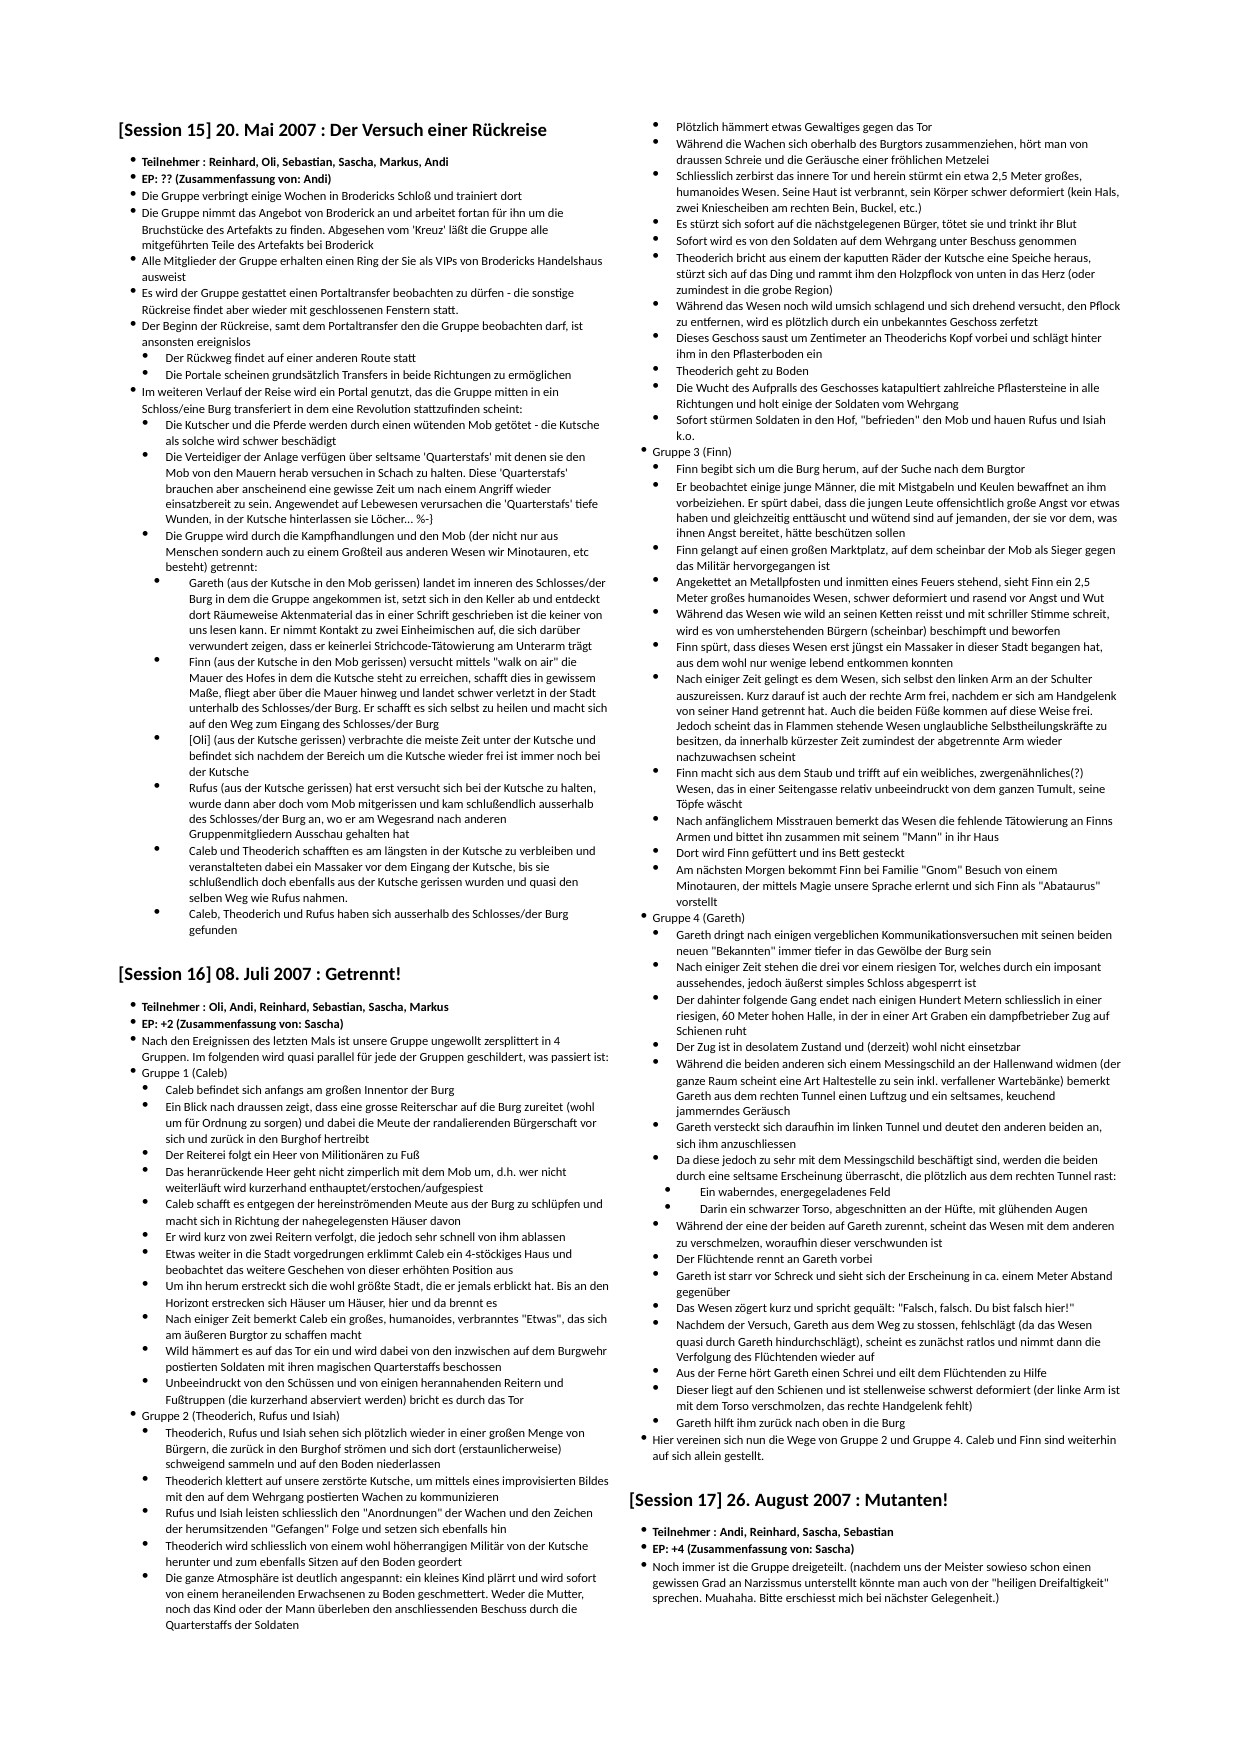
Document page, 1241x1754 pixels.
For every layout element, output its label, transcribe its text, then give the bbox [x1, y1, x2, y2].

list Gareth hilft ihm zurück nach oben in die Burg [652, 1414, 1122, 1431]
list Caleb und Theoderich schafften es am längsten in der Kutsche zu verbleiben und veranstalteten dabei ein Massaker vor dem Eingang der Kutsche, bis sie schlußendlich doch ebenfalls aus der Kutsche gerissen wurden und quasi den selben Weg wie Rufus nahmen. [153, 842, 611, 905]
list Theoderich geht zu Boden [652, 362, 1122, 379]
list Die Gruppe wird durch die Kampfhandlungen und den Mob (der nicht nur aus Menschen sondern auch zu einem Großteil aus anderen Wesen wir Minotauren, etc besteht) getrennt: [142, 527, 611, 575]
subtitle [Session 16] 08. Juli 2007 : Getrennt! [118, 962, 611, 985]
list Sofort stürmen Soldaten in den Hof, "befrieden" den Mob und hauen Rufus und Isiah k.o. [652, 411, 1122, 444]
list Gruppe 4 (Gareth) [641, 909, 1122, 926]
list Während der eine der beiden auf Gareth zurennt, scheint das Wesen mit dem anderen zu verschmelzen, woraufhin dieser verschwunden ist [652, 1218, 1122, 1250]
list Ein Blick nach draussen zeigt, dass eine grosse Reiterschar auf die Burg zureitet (wohl um für Ordnung zu sorgen) und dabei die Meute der randalierenden Bürgerschaft vor sich und zurück in den Burghof hertreibt [142, 1099, 611, 1146]
list Gareth versteckt sich daraufhin im linken Tunnel und deutet den anderen beiden an, sich ihm anzuschliessen [652, 1119, 1122, 1151]
subtitle EP: ?? (Zusammenfassung von: Andi) [130, 171, 611, 188]
list Die ganze Atmosphäre ist deutlich angespannt: ein kleines Kind plärrt und wird sofort von einem heraneilenden Erwachsenen zu Boden geschmettert. Weder die Mutter, noch das Kind oder der Mann überleben den anschliessenden Beschuss durch die Quarterstaffs der Soldaten [142, 1569, 611, 1632]
list Rufus (aus der Kutsche gerissen) hat erst versucht sich bei der Kutsche zu halten, wurde dann aber doch vom Mob mitgerissen und kam schlußendlich ausserhalb des Schlosses/der Burg an, wo er am Wegesrand nach anderen Gruppenmitgliedern Ausschau gehalten hat [153, 779, 611, 842]
list Plötzlich hämmert etwas Gewaltiges gegen das Tor [652, 118, 1122, 135]
list Es wird der Gruppe gestattet einen Portaltransfer beobachten zu dürfen - die sonstige Rückreise findet aber wieder mit geschlossenen Fenstern statt. [130, 285, 611, 317]
list Die Verteidiger der Anlage verfügen über seltsame 'Quarterstafs' mit denen sie den Mob von den Mauern herab versuchen in Schach zu halten. Diese 'Quarterstafs' brauchen aber anscheinend eine gewisse Zeit um nach einem Angriff wieder einsatzbereit zu sein. Angewendet auf Lebewesen verursachen die 'Quarterstafs' tiefe Wunden, in der Kutsche hinterlassen sie Löcher... %-} [142, 449, 611, 527]
list Aus der Ferne hört Gareth einen Schrei und eilt dem Flüchtenden zu Hilfe [652, 1364, 1122, 1382]
list Nach einiger Zeit stehen die drei vor einem riesigen Tor, welches durch ein imposant aussehendes, jedoch äußerst simples Schloss abgesperrt ist [652, 959, 1122, 991]
list Gruppe 3 (Finn) [641, 444, 1122, 461]
list Das Wesen zögert kurz und spricht gequält: "Falsch, falsch. Du bist falsch hier!" [652, 1300, 1122, 1317]
list Während die beiden anderen sich einem Messingschild an der Hallenwand widmen (der ganze Raum scheint eine Art Haltestelle zu sein inkl. verfallener Wartebänke) bemerkt Gareth aus dem rechten Tunnel einen Luftzug und ein seltsames, keuchend jammerndes Geräusch [652, 1056, 1122, 1119]
list Das heranrückende Heer geht nicht zimperlich mit dem Mob um, d.h. wer nicht weiterläuft wird kurzerhand enthauptet/erstochen/aufgespiest [142, 1163, 611, 1196]
list Schliesslich zerbirst das innere Tor und herein stürmt ein etwa 2,5 Meter großes, humanoides Wesen. Seine Haut ist verbrannt, sein Körper schwer deformiert (kein Hals, zwei Kniescheiben am rechten Bein, Buckel, etc.) [652, 168, 1122, 215]
list Etwas weiter in die Stadt vorgedrungen erklimmt Caleb ein 4-stöckiges Haus und beobachtet das weitere Geschehen von dieser erhöhten Position aus [142, 1245, 611, 1278]
list Da diese jedoch zu sehr mit dem Messingschild beschäftigt sind, werden die beiden durch eine seltsame Erscheinung überrascht, die plötzlich aus dem rechten Tunnel rast: [652, 1151, 1122, 1184]
list Theoderich klettert auf unsere zerstörte Kutsche, um mittels eines improvisierten Bildes mit den auf dem Wehrgang postierten Wachen zu kommunizieren [142, 1472, 611, 1504]
list Nach einiger Zeit gelingt es dem Wesen, sich selbst den linken Arm an der Schulter auszureissen. Kurz darauf ist auch der rechte Arm frei, nachdem er sich am Handgelenk von seiner Hand getrennt hat. Auch die beiden Füße kommen auf diese Weise frei. Jedoch scheint das in Flammen stehende Wesen unglaubliche Selbstheilungskräfte zu besitzen, da innerhalb kürzester Zeit zumindest der abgetrennte Arm wieder nachzuwachsen scheint [652, 671, 1122, 764]
list Unbeeindruckt von den Schüssen und von einigen herannahenden Reitern und Fußtruppen (die kurzerhand abserviert werden) bricht es durch das Tor [142, 1375, 611, 1407]
subtitle Teilnehmer : Andi, Reinhard, Sascha, Sebastian [641, 1524, 1122, 1541]
list Die Portale scheinen grundsätzlich Transfers in beide Richtungen zu ermöglichen [142, 367, 611, 384]
list Caleb schafft es entgegen der hereinströmenden Meute aus der Burg zu schlüpfen und macht sich in Richtung der nahegelegensten Häuser davon [142, 1196, 611, 1228]
list Dieses Geschoss saust um Zentimeter an Theoderichs Kopf vorbei und schlägt hinter ihm in den Pflasterboden ein [652, 329, 1122, 362]
list Finn spürt, dass dieses Wesen erst jüngst ein Massaker in dieser Stadt begangen hat, aus dem wohl nur wenige lebend entkommen konnten [652, 638, 1122, 671]
list Gareth dringt nach einigen vergeblichen Kommunikationsversuchen mit seinen beiden neuen "Bekannten" immer tiefer in das Gewölbe der Burg sein [652, 926, 1122, 959]
subtitle [Session 15] 20. Mai 2007 : Der Versuch einer Rückreise [118, 118, 611, 141]
list Finn begibt sich um die Burg herum, auf der Suche nach dem Burgtor [652, 461, 1122, 478]
subtitle EP: +4 (Zusammenfassung von: Sascha) [641, 1541, 1122, 1558]
list Nach einiger Zeit bemerkt Caleb ein großes, humanoides, verbranntes "Etwas", das sich am äußeren Burgtor zu schaffen macht [142, 1310, 611, 1342]
list Theoderich bricht aus einem der kaputten Räder der Kutsche eine Speiche heraus, stürzt sich auf das Ding und rammt ihm den Holzpflock von unten in das Herz (oder zumindest in die grobe Region) [652, 249, 1122, 297]
list Die Gruppe nimmt das Angebot von Broderick an und arbeitet fortan für ihn um die Bruchstücke des Artefakts zu finden. Abgesehen vom 'Kreuz' läßt die Gruppe alle mitgeführten Teile des Artefakts bei Broderick [130, 205, 611, 252]
list Um ihn herum erstreckt sich die wohl größte Stadt, die er jemals erblickt hat. Bis an den Horizont erstrecken sich Häuser um Häuser, hier und da brennt es [142, 1278, 611, 1310]
list Er wird kurz von zwei Reitern verfolgt, die jedoch sehr schnell von ihm ablassen [142, 1228, 611, 1245]
list Der Zug ist in desolatem Zustand und (derzeit) wohl nicht einsetzbar [652, 1039, 1122, 1056]
list Finn (aus der Kutsche in den Mob gerissen) versucht mittels "walk on air" die Mauer des Hofes in dem die Kutsche steht zu erreichen, schafft dies in gewissem Maße, fliegt aber über die Mauer hinweg und landet schwer verletzt in der Stadt unterhalb des Schlosses/der Burg. Er schafft es sich selbst zu heilen und macht sich auf den Weg zum Eingang des Schlosses/der Burg [153, 653, 611, 731]
list Dieser liegt auf den Schienen und ist stellenweise schwerst deformiert (der linke Arm ist mit dem Torso verschmolzen, das rechte Handgelenk fehlt) [652, 1382, 1122, 1414]
list Angekettet an Metallpfosten und inmitten eines Feuers stehend, sieht Finn ein 2,5 Meter großes humanoides Wesen, schwer deformiert und rasend vor Angst und Wut [652, 573, 1122, 606]
list Der Reiterei folgt ein Heer von Militionären zu Fuß [142, 1146, 611, 1163]
list Wild hämmert es auf das Tor ein und wird dabei von den inzwischen auf dem Burgwehr postierten Soldaten mit ihren magischen Quarterstaffs beschossen [142, 1342, 611, 1375]
list Theoderich wird schliesslich von einem wohl höherrangigen Militär von der Kutsche herunter und zum ebenfalls Sitzen auf den Boden geordert [142, 1537, 611, 1569]
list [Oli] (aus der Kutsche gerissen) verbrachte die meiste Zeit unter der Kutsche und befindet sich nachdem der Bereich um die Kutsche wieder frei ist immer noch bei der Kutsche [153, 731, 611, 779]
list Nachdem der Versuch, Gareth aus dem Weg zu stossen, fehlschlägt (da das Wesen quasi durch Gareth hindurchschlägt), scheint es zunächst ratlos und nimmt dann die Verfolgung des Flüchtenden wieder auf [652, 1317, 1122, 1364]
list Theoderich, Rufus und Isiah sehen sich plötzlich wieder in einer großen Menge von Bürgern, die zurück in den Burghof strömen und sich dort (erstaunlicherweise) schweigend sammeln und auf den Boden niederlassen [142, 1424, 611, 1472]
list Die Wucht des Aufpralls des Geschosses katapultiert zahlreiche Pflastersteine in alle Richtungen und holt einige der Soldaten vom Wehrgang [652, 379, 1122, 411]
list Alle Mitglieder der Gruppe erhalten einen Ring der Sie als VIPs von Brodericks Handelshaus ausweist [130, 252, 611, 285]
list Er beobachtet einige junge Männer, die mit Mistgabeln und Keulen bewaffnet an ihm vorbeiziehen. Er spürt dabei, dass die jungen Leute offensichtlich große Angst vor etwas haben und gleichzeitig enttäuscht und wütend sind auf jemanden, der sie vor dem, was ihnen Angst bereitet, hätte beschützen sollen [652, 478, 1122, 541]
subtitle Teilnehmer : Reinhard, Oli, Sebastian, Sascha, Markus, Andi [130, 153, 611, 171]
list Die Kutscher und die Pferde werden durch einen wütenden Mob getötet - die Kutsche als solche wird schwer beschädigt [142, 416, 611, 449]
list Am nächsten Morgen bekommt Finn bei Familie "Gnom" Besuch von einem Minotauren, der mittels Magie unsere Sprache erlernt und sich Finn als "Abataurus" vorstellt [652, 861, 1122, 909]
list Finn macht sich aus dem Staub und trifft auf ein weibliches, zwergenähnliches(?) Wesen, das in einer Seitengasse relativ unbeeindruckt von dem ganzen Tumult, seine Töpfe wäscht [652, 764, 1122, 812]
list Dort wird Finn gefüttert und ins Bett gesteckt [652, 844, 1122, 861]
list Die Gruppe verbringt einige Wochen in Brodericks Schloß und trainiert dort [130, 188, 611, 205]
list Gareth (aus der Kutsche in den Mob gerissen) landet im inneren des Schlosses/der Burg in dem die Gruppe angekommen ist, setzt sich in den Keller ab und entdeckt dort Räumeweise Aktenmaterial das in einer Schrift geschrieben ist die keiner von uns lesen kann. Er nimmt Kontakt zu zwei Einheimischen auf, die sich darüber verwundert zeigen, dass er keinerlei Strichcode-Tätowierung am Unterarm trägt [153, 575, 611, 653]
list Rufus und Isiah leisten schliesslich den "Anordnungen" der Wachen und den Zeichen der herumsitzenden "Gefangen" Folge und setzen sich ebenfalls hin [142, 1504, 611, 1537]
list Hier vereinen sich nun die Wege von Gruppe 2 und Gruppe 4. Caleb und Finn sind weiterhin auf sich allein gestellt. [641, 1431, 1122, 1463]
list Gruppe 2 (Theoderich, Rufus und Isiah) [130, 1407, 611, 1424]
list Gruppe 1 (Caleb) [130, 1064, 611, 1082]
list Während das Wesen wie wild an seinen Ketten reisst und mit schriller Stimme schreit, wird es von umherstehenden Bürgern (scheinbar) beschimpft und beworfen [652, 606, 1122, 638]
list Caleb, Theoderich und Rufus haben sich ausserhalb des Schlosses/der Burg gefunden [153, 905, 611, 937]
list Im weiteren Verlauf der Reise wird ein Portal genutzt, das die Gruppe mitten in ein Schloss/eine Burg transferiert in dem eine Revolution stattzufinden scheint: [130, 384, 611, 416]
list Der Rückweg findet auf einer anderen Route statt [142, 350, 611, 367]
list Während das Wesen noch wild umsich schlagend und sich drehend versucht, den Pflock zu entfernen, wird es plötzlich durch ein unbekanntes Geschoss zerfetzt [652, 297, 1122, 329]
list Der Beginn der Rückreise, samt dem Portaltransfer den die Gruppe beobachten darf, ist ansonsten ereignislos [130, 317, 611, 350]
list Nach den Ereignissen des letzten Mals ist unsere Gruppe ungewollt zersplittert in 4 Gruppen. Im folgenden wird quasi parallel für jede der Gruppen geschildert, was passiert ist: [130, 1032, 611, 1064]
list Gareth ist starr vor Schreck und sieht sich der Erscheinung in ca. einem Meter Abstand gegenüber [652, 1267, 1122, 1300]
list Sofort wird es von den Soldaten auf dem Wehrgang unter Beschuss genommen [652, 232, 1122, 249]
list Finn gelangt auf einen großen Marktplatz, auf dem scheinbar der Mob als Sieger gegen das Militär hervorgegangen ist [652, 541, 1122, 573]
list Darin ein schwarzer Torso, abgeschnitten an der Hüfte, mit glühenden Augen [664, 1201, 1122, 1218]
list Ein waberndes, energegeladenes Feld [664, 1184, 1122, 1201]
list Der dahinter folgende Gang endet nach einigen Hundert Metern schliesslich in einer riesigen, 60 Meter hohen Halle, in der in einer Art Graben ein dampfbetrieber Zug auf Schienen ruht [652, 991, 1122, 1039]
subtitle [Session 17] 26. August 2007 : Mutanten! [629, 1488, 1122, 1511]
list Noch immer ist die Gruppe dreigeteilt. (nachdem uns der Meister sowieso schon einen gewissen Grad an Narzissmus unterstellt könnte man auch von der "heiligen Dreifaltigkeit" sprechen. Muahaha. Bitte erschiesst mich bei nächster Gelegenheit.) [641, 1558, 1122, 1606]
list Es stürzt sich sofort auf die nächstgelegenen Bürger, tötet sie und trinkt ihr Blut [652, 215, 1122, 232]
list Caleb befindet sich anfangs am großen Innentor der Burg [142, 1082, 611, 1099]
list Der Flüchtende rennt an Gareth vorbei [652, 1250, 1122, 1267]
subtitle EP: +2 (Zusammenfassung von: Sascha) [130, 1015, 611, 1032]
subtitle Teilnehmer : Oli, Andi, Reinhard, Sebastian, Sascha, Markus [130, 998, 611, 1015]
list Nach anfänglichem Misstrauen bemerkt das Wesen die fehlende Tätowierung an Finns Armen und bittet ihn zusammen mit seinem "Mann" in ihr Haus [652, 812, 1122, 844]
list Während die Wachen sich oberhalb des Burgtors zusammenziehen, hört man von draussen Schreie und die Geräusche einer fröhlichen Metzelei [652, 135, 1122, 168]
